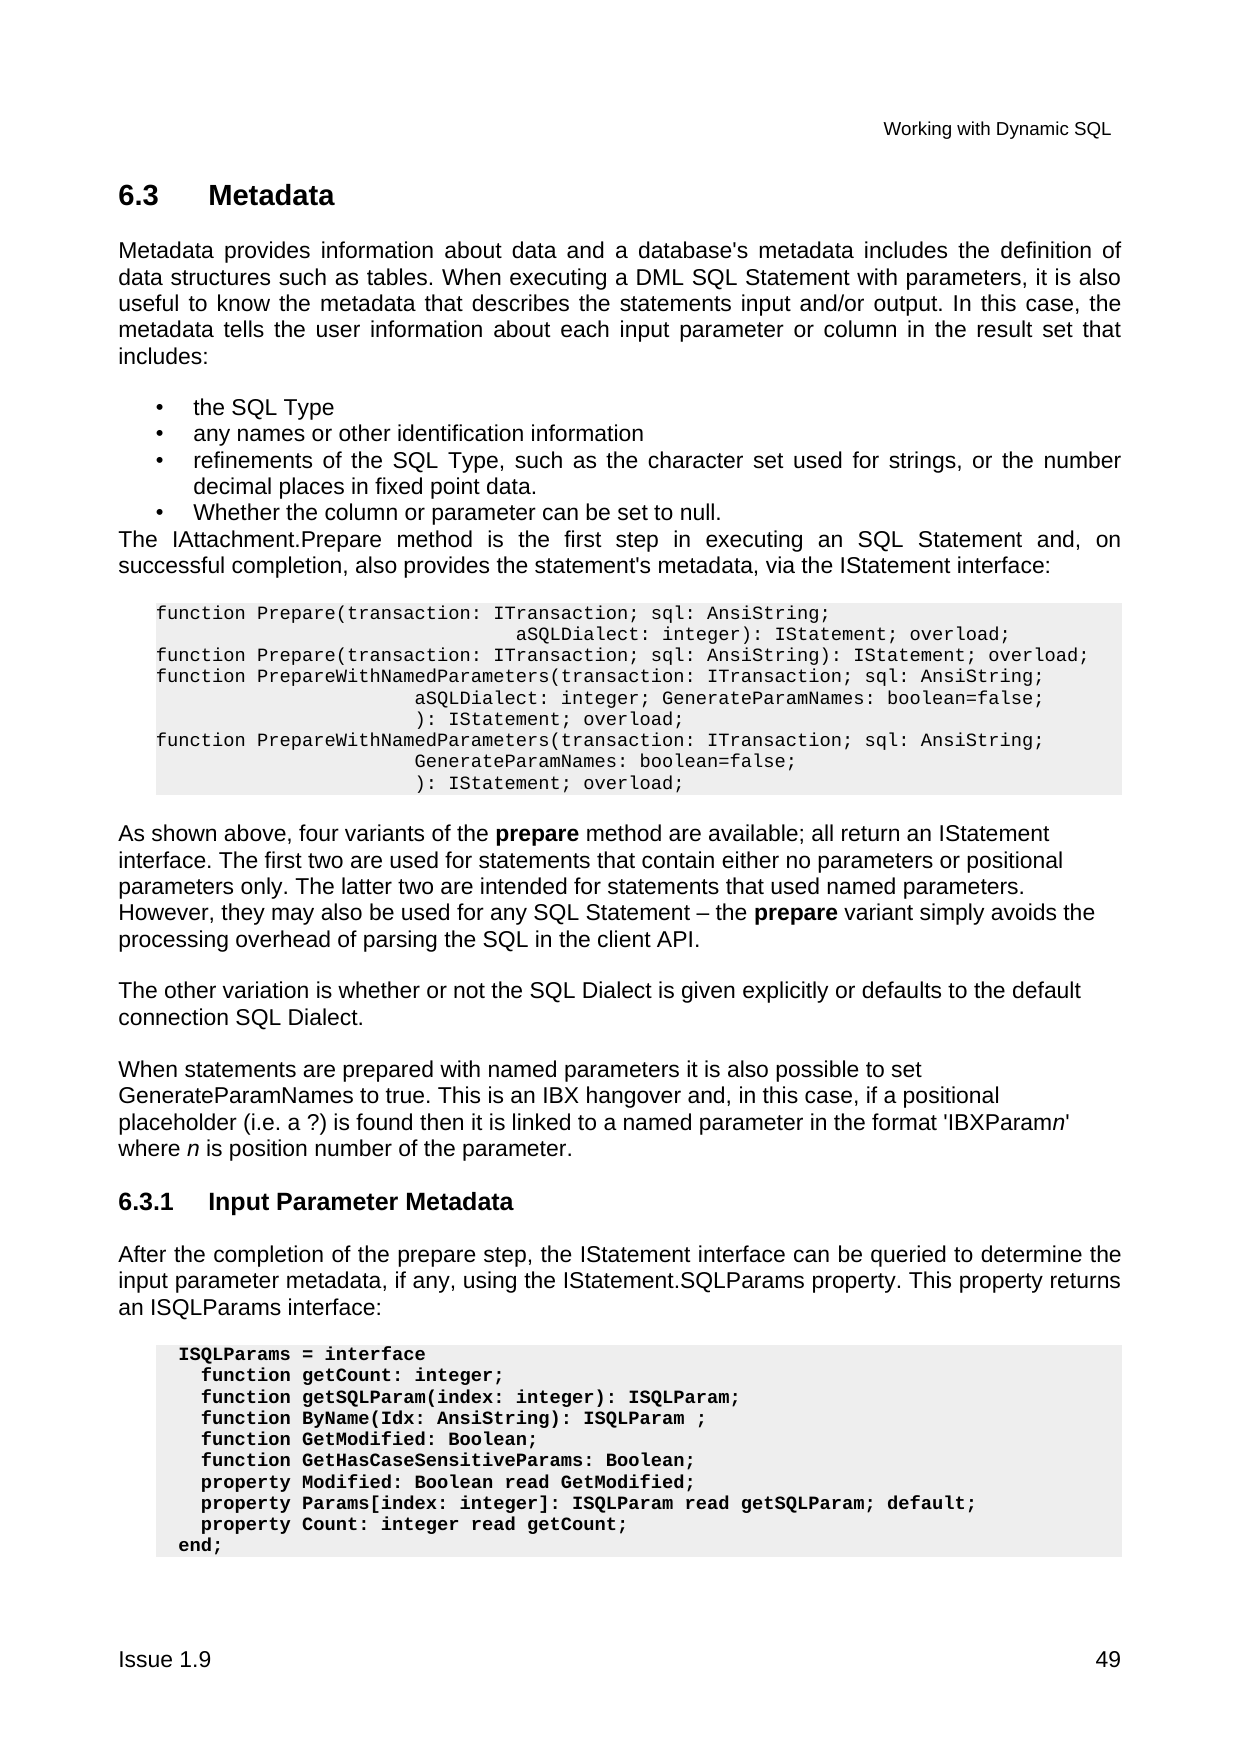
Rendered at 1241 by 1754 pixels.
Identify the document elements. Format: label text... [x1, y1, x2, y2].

text After the completion of the prepare step, the IStatement interface can be queried to determine the input parameter metadata, if any, using the IStatement.SQLParams property. This property returns an ISQLParams interface: [118, 1241, 1122, 1320]
text The IAttachment.Prepare method is the first step in executing an SQL Statement and, on successful completion, also provides the statement's metadata, via the IStatement interface: [118, 526, 1122, 578]
text function GetHasCaseSensitiveParams: Boolean; [156, 1451, 1122, 1472]
text aSQLDialect: integer): IStatement; overload; [156, 625, 1122, 646]
text The other variation is whether or not the SQL Dialect is given explicitly or defaults to the default connection SQL Dialect. [118, 977, 1122, 1030]
text function Prepare(transaction: ITransaction; sql: AnsiString; [156, 603, 1122, 625]
text function PrepareWithNamedParameters(transaction: ITransaction; sql: AnsiString; [156, 731, 1122, 752]
text ): IStatement; overload; [156, 773, 1122, 795]
list any names or other identification information [156, 420, 1122, 447]
text end; [156, 1536, 1122, 1557]
text aSQLDialect: integer; GenerateParamNames: boolean=false; [156, 688, 1122, 710]
text GenerateParamNames: boolean=false; [156, 752, 1122, 773]
list Whether the column or parameter can be set to null. [156, 499, 1122, 526]
text function ByName(Idx: AnsiString): ISQLParam ; [156, 1409, 1122, 1430]
subtitle Metadata [118, 178, 1122, 212]
text ISQLParams = interface [156, 1345, 1122, 1366]
text function Prepare(transaction: ITransaction; sql: AnsiString): IStatement; overload; [156, 646, 1122, 667]
text property Modified: Boolean read GetModified; [156, 1472, 1122, 1494]
subtitle Input Parameter Metadata [118, 1187, 1122, 1215]
list the SQL Type [156, 394, 1122, 420]
text function getSQLParam(index: integer): ISQLParam; [156, 1387, 1122, 1409]
text When statements are prepared with named parameters it is also possible to set GenerateParamNames to true. This is an IBX hangover and, in this case, if a positional placeholder (i.e. a ?) is found then it is linked to a named parameter in the format 'IBXParamn' where n is position number of the parameter. [118, 1056, 1122, 1161]
list refinements of the SQL Type, such as the character set used for strings, or the number decimal places in fixed point data. [156, 447, 1122, 499]
text ): IStatement; overload; [156, 710, 1122, 731]
text function getCount: integer; [156, 1366, 1122, 1387]
text Metadata provides information about data and a database's metadata includes the definition of data structures such as tables. When executing a DML SQL Statement with parameters, it is also useful to know the metadata that describes the statements input and/or output. In this case, the metadata tells the user information about each input parameter or column in the result set that includes: [118, 237, 1122, 369]
text function GetModified: Boolean; [156, 1430, 1122, 1451]
text property Count: integer read getCount; [156, 1515, 1122, 1536]
text function PrepareWithNamedParameters(transaction: ITransaction; sql: AnsiString; [156, 667, 1122, 688]
text property Params[index: integer]: ISQLParam read getSQLParam; default; [156, 1494, 1122, 1515]
text As shown above, four variants of the prepare method are available; all return an IStatement interface. The first two are used for statements that contain either no parameters or positional parameters only. The latter two are intended for statements that used named parameters. However, they may also be used for any SQL Statement – the prepare variant simply avoids the processing overhead of parsing the SQL in the client API. [118, 820, 1122, 952]
